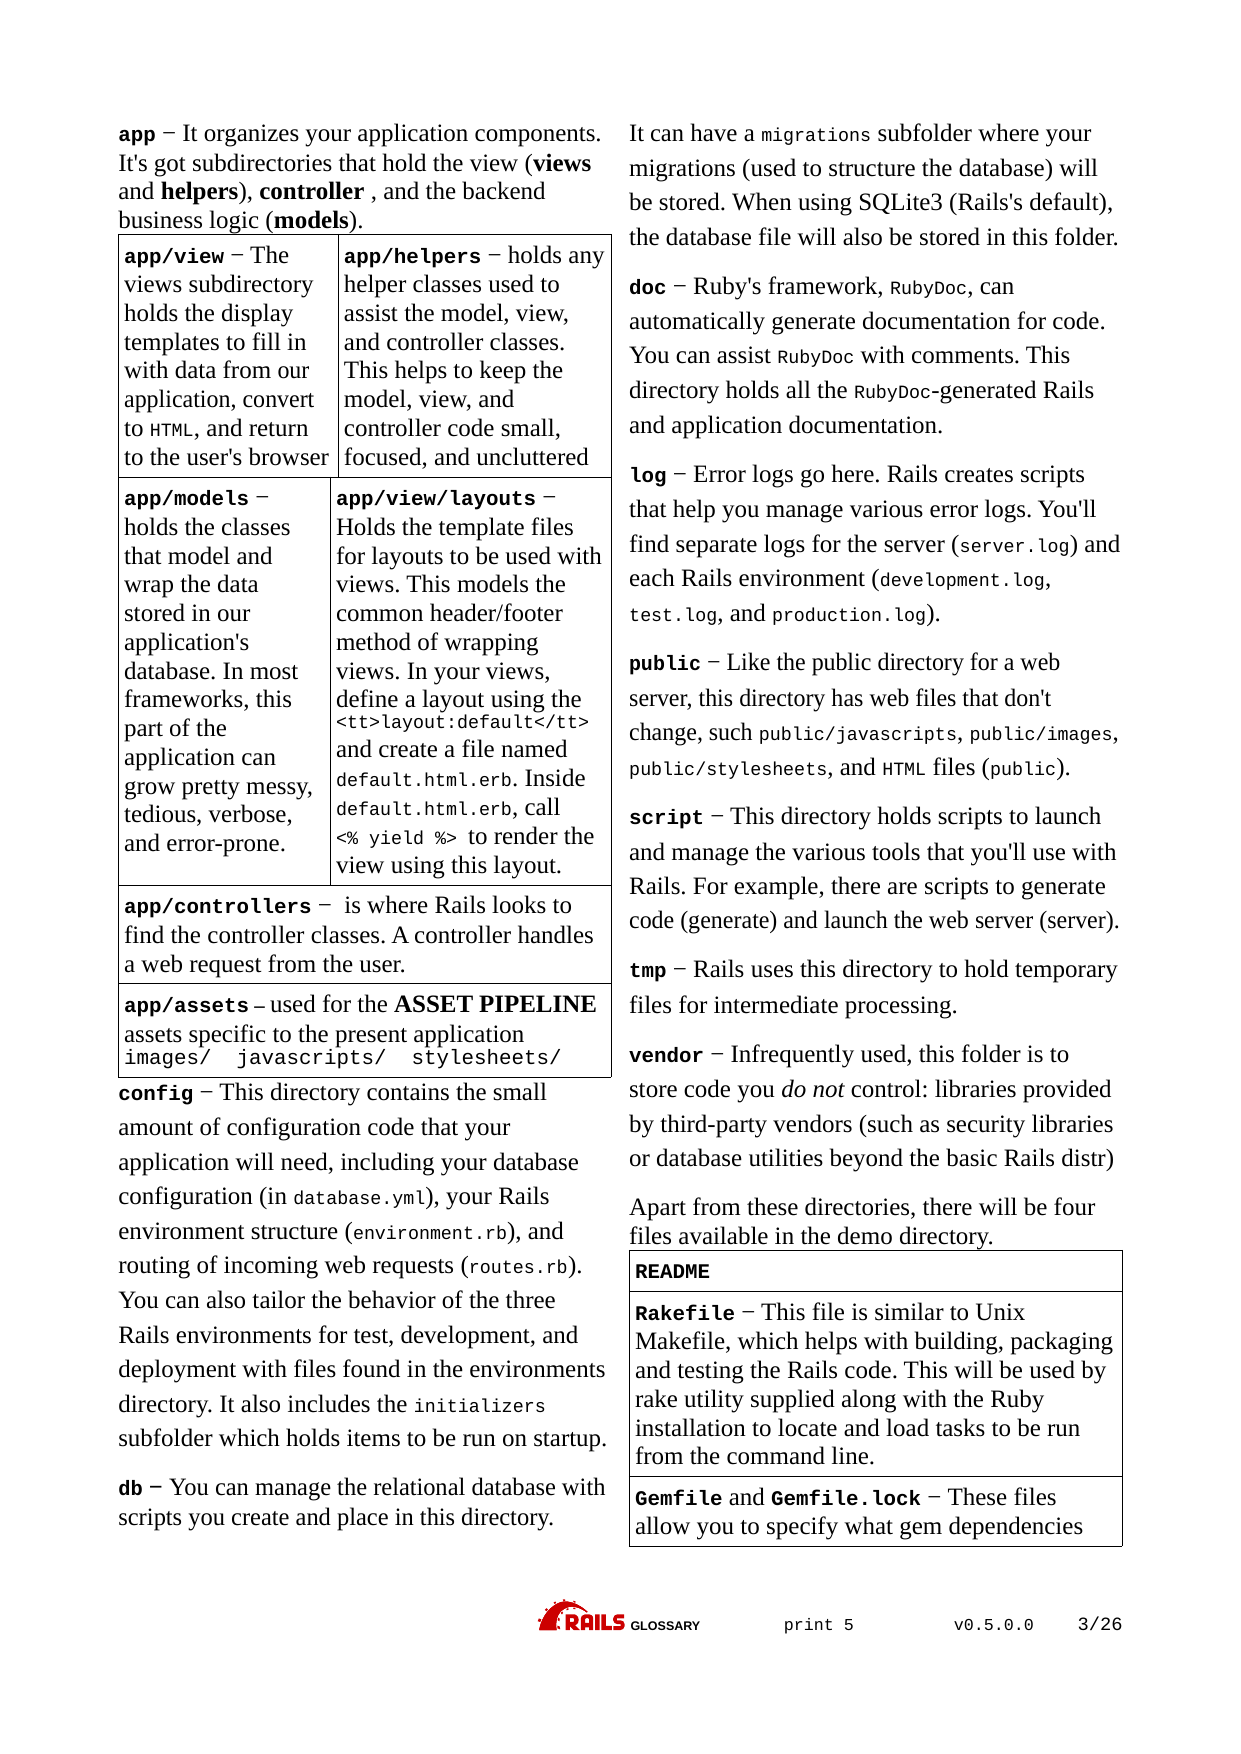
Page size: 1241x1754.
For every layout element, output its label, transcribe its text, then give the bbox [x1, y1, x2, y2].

text log − Error logs go here. Rails creates scripts that help you manage various error logs. You'll find separate logs for the server (server.log) and each Rails environment (development.log, test.log, and production.log). [629, 459, 1122, 627]
table_header README [630, 1251, 1122, 1291]
table_cell app/assets – used for the ASSET PIPELINE assets specific to the present application images/ javascripts/ stylesheets/ [119, 984, 611, 1077]
table_cell Rakefile − This file is similar to Unix Makefile, which helps with building, packaging and testing the Rails code. This will be used by rake utility supplied along with the Ruby installation to locate and load tasks to be run from the command line. [630, 1292, 1122, 1476]
table_cell app/controllers − is where Rails looks to find the controller classes. A controller handles a web request from the user. [119, 886, 611, 983]
table_header app/helpers − holds any helper classes used to assist the model, view, and controller classes. This helps to keep the model, view, and controller code small, focused, and uncluttered [339, 235, 611, 477]
text It can have a migrations subfolder where your migrations (used to structure the database) will be stored. When using SQLite3 (Rails's default), the database file will also be stored in this folder. [629, 118, 1122, 251]
text app − It organizes your application components. It's got subdirectories that hold the view (views and helpers), controller , and the backend business logic (models). [118, 118, 611, 234]
text script − This directory holds scripts to launch and manage the various tools that you'll use with Rails. For example, there are scripts to generate code (generate) and launch the web server (server). [629, 801, 1122, 934]
table_cell app/view/layouts − Holds the template files for layouts to be used with views. This models the common header/footer method of wrapping views. In your views, define a layout using the <tt>layout:default</tt> and create a file named default.html.erb. Inside default.html.erb, call <% yield %> to render the view using this layout. [331, 478, 611, 884]
text config − This directory contains the small amount of configuration code that your application will need, including your database configuration (in database.yml), your Rails environment structure (environment.rb), and routing of incoming web requests (routes.rb). You can also tailor the behavior of the three Rails environments for test, development, and deployment with files found in the environments directory. It also includes the initializers subfolder which holds items to be run on startup. [118, 1078, 611, 1452]
text doc − Ruby's framework, RubyDoc, can automatically generate documentation for code. You can assist RubyDoc with comments. This directory holds all the RubyDoc-generated Rails and application documentation. [629, 271, 1122, 439]
text Apart from these directories, there will be four files available in the demo directory. [629, 1192, 1122, 1250]
table_cell Gemfile and Gemfile.lock − These files allow you to specify what gem dependencies [630, 1477, 1122, 1546]
table_cell app/models − holds the classes that model and wrap the data stored in our application's database. In most frameworks, this part of the application can grow pretty messy, tedious, verbose, and error-prone. [119, 478, 330, 884]
text public − Like the public directory for a web server, this directory has web files that don't change, such public/javascripts, public/images, public/stylesheets, and HTML files (public). [629, 647, 1122, 781]
text vendor − Infrequently used, this folder is to store code you do not control: libraries provided by third-party vendors (such as security libraries or database utilities beyond the basic Rails distr) [629, 1039, 1122, 1172]
text db − You can manage the relational database with scripts you create and place in this directory. [118, 1472, 611, 1531]
table_header app/view − The views subdirectory holds the display templates to fill in with data from our application, convert to HTML, and return to the user's browser [119, 235, 338, 477]
text tmp − Rails uses this directory to hold temporary files for intermediate processing. [629, 954, 1122, 1019]
